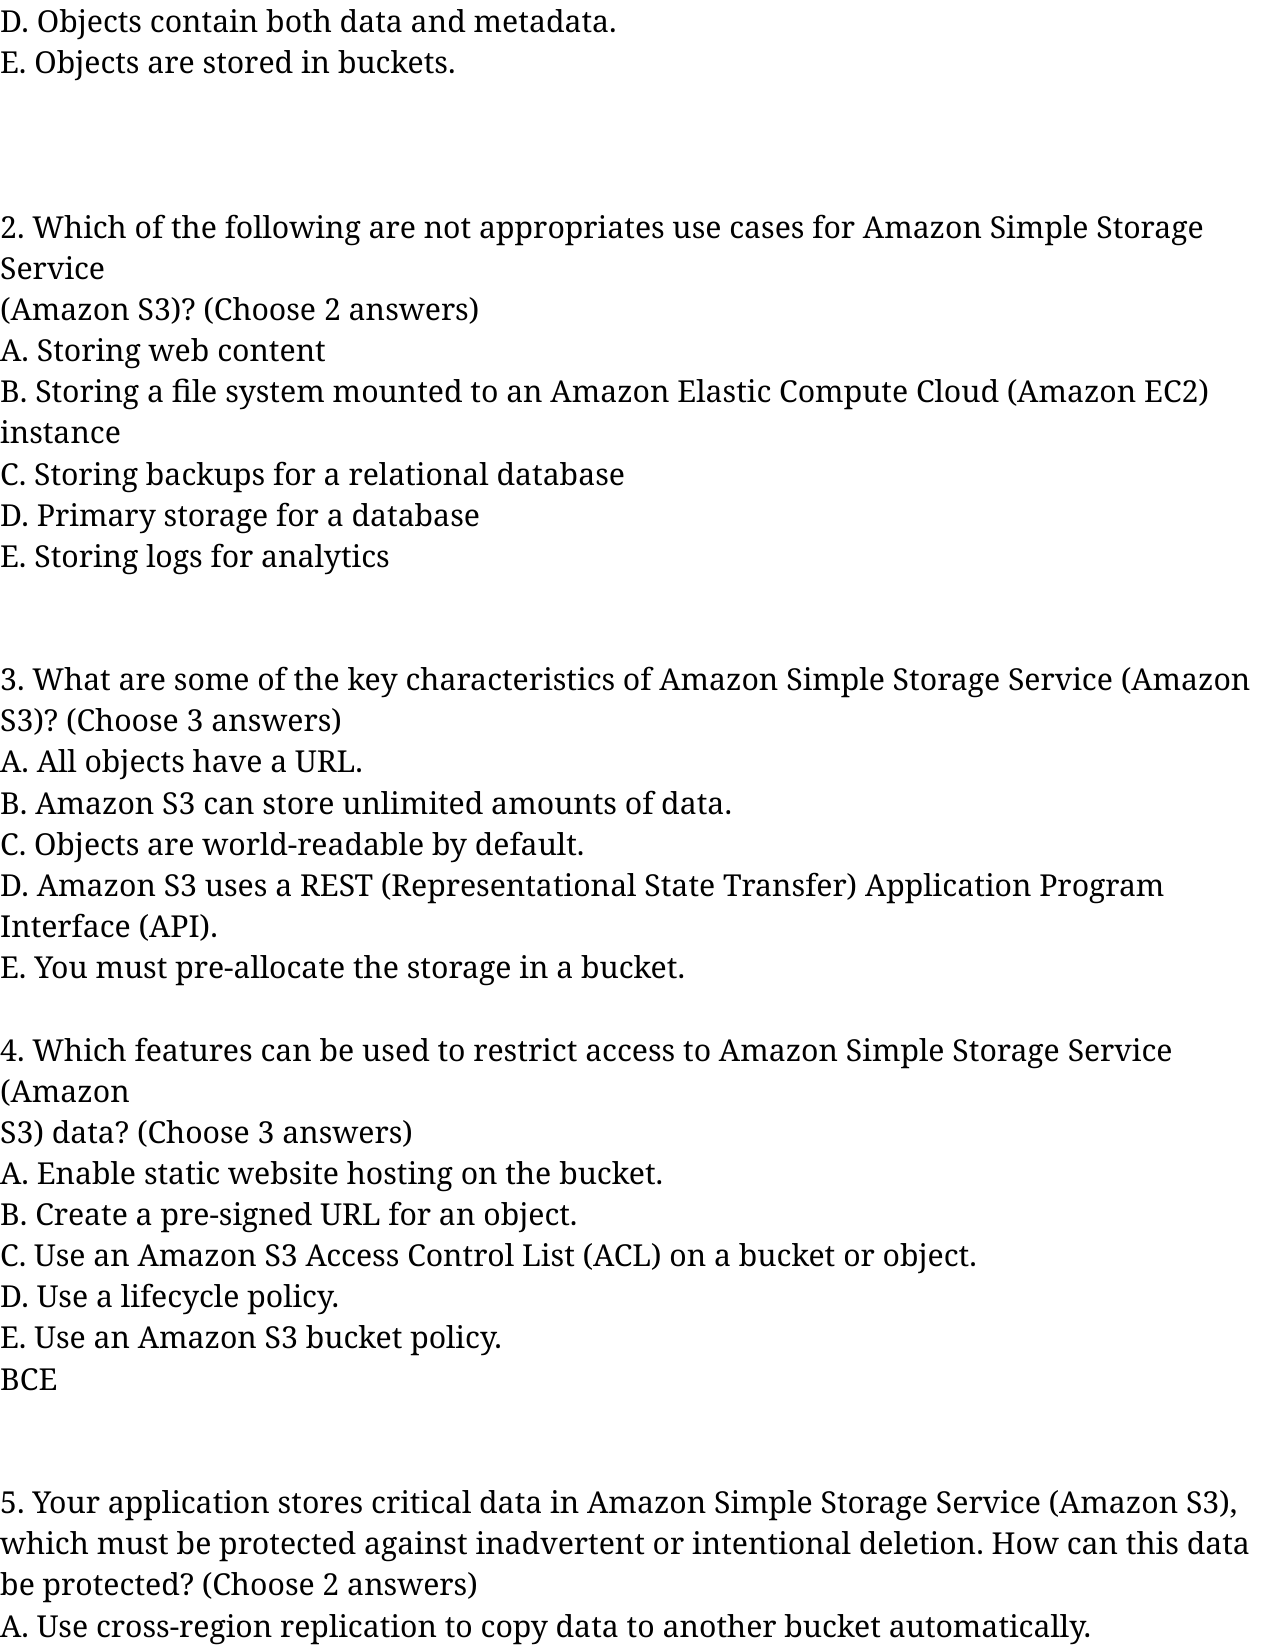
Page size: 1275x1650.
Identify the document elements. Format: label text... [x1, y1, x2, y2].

text BCE [0, 1358, 1275, 1399]
text D. Primary storage for a database [0, 494, 1275, 535]
text S3)? (Choose 3 answers) [0, 699, 1275, 741]
text S3) data? (Choose 3 answers) [0, 1111, 1275, 1152]
text 3. What are some of the key characteristics of Amazon Simple Storage Service (Amazon [0, 658, 1275, 699]
text 4. Which features can be used to restrict access to Amazon Simple Storage Service (Amazon [0, 1029, 1275, 1111]
text E. Use an Amazon S3 bucket policy. [0, 1317, 1275, 1358]
text C. Use an Amazon S3 Access Control List (ACL) on a bucket or object. [0, 1234, 1275, 1276]
text D. Use a lifecycle policy. [0, 1276, 1275, 1317]
text B. Create a pre-signed URL for an object. [0, 1193, 1275, 1234]
text A. Enable static website hosting on the bucket. [0, 1152, 1275, 1193]
text instance [0, 411, 1275, 453]
text E. Objects are stored in buckets. [0, 41, 1275, 82]
text A. All objects have a URL. [0, 741, 1275, 782]
text B. Storing a file system mounted to an Amazon Elastic Compute Cloud (Amazon EC2) [0, 370, 1275, 411]
text D. Objects contain both data and metadata. [0, 0, 1275, 41]
text B. Amazon S3 can store unlimited amounts of data. [0, 782, 1275, 823]
text C. Storing backups for a relational database [0, 453, 1275, 494]
text C. Objects are world-readable by default. [0, 823, 1275, 864]
text (Amazon S3)? (Choose 2 answers) [0, 288, 1275, 329]
text be protected? (Choose 2 answers) [0, 1563, 1275, 1605]
text which must be protected against inadvertent or intentional deletion. How can this data [0, 1522, 1275, 1563]
text 5. Your application stores critical data in Amazon Simple Storage Service (Amazon S3), [0, 1481, 1275, 1522]
text Interface (API). [0, 905, 1275, 946]
text 2. Which of the following are not appropriates use cases for Amazon Simple Storage Service [0, 206, 1275, 288]
text A. Use cross-region replication to copy data to another bucket automatically. [0, 1605, 1275, 1646]
text E. You must pre-allocate the storage in a bucket. [0, 946, 1275, 987]
text A. Storing web content [0, 329, 1275, 370]
text E. Storing logs for analytics [0, 535, 1275, 576]
text D. Amazon S3 uses a REST (Representational State Transfer) Application Program [0, 864, 1275, 905]
